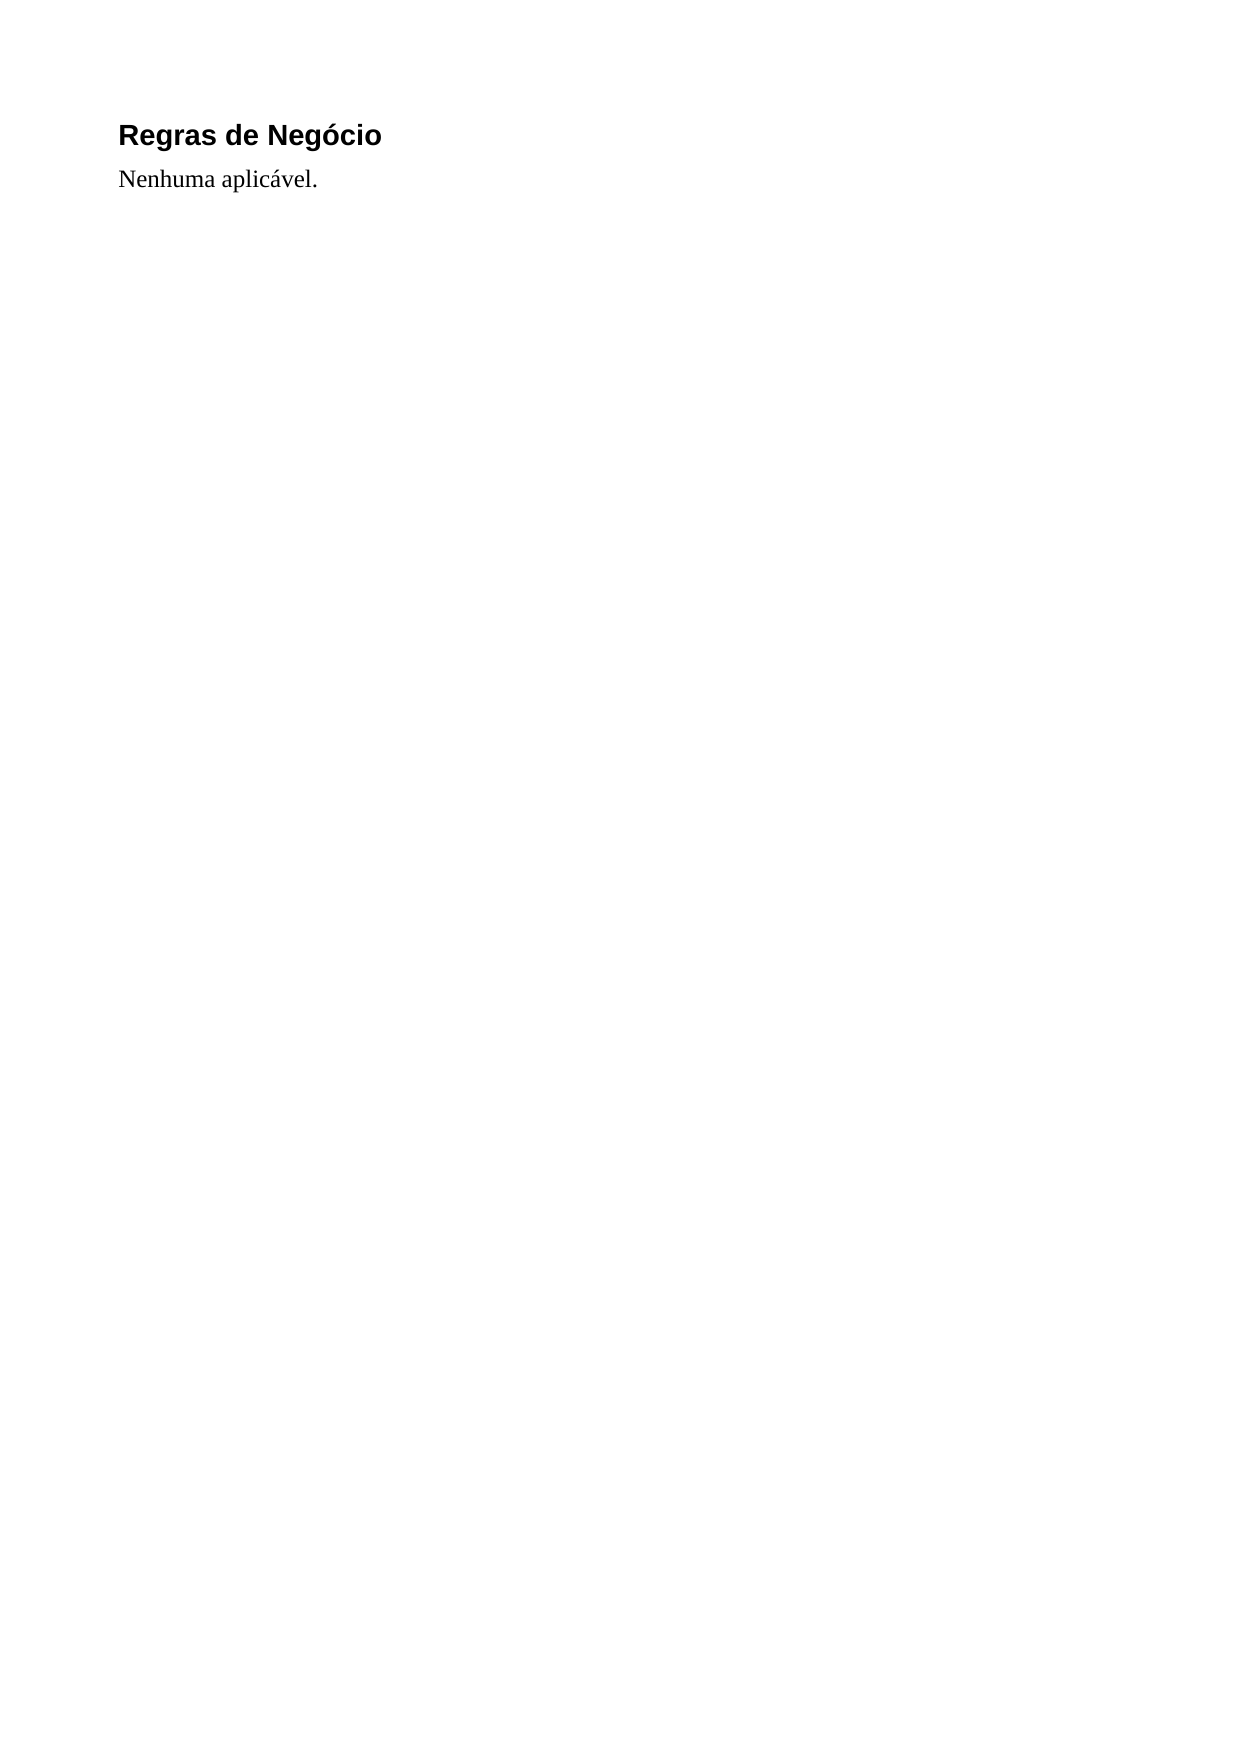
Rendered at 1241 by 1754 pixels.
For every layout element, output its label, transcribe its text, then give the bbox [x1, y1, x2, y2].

subtitle Regras de Negócio [118, 118, 1122, 152]
text Nenhuma aplicável. [118, 164, 1122, 193]
